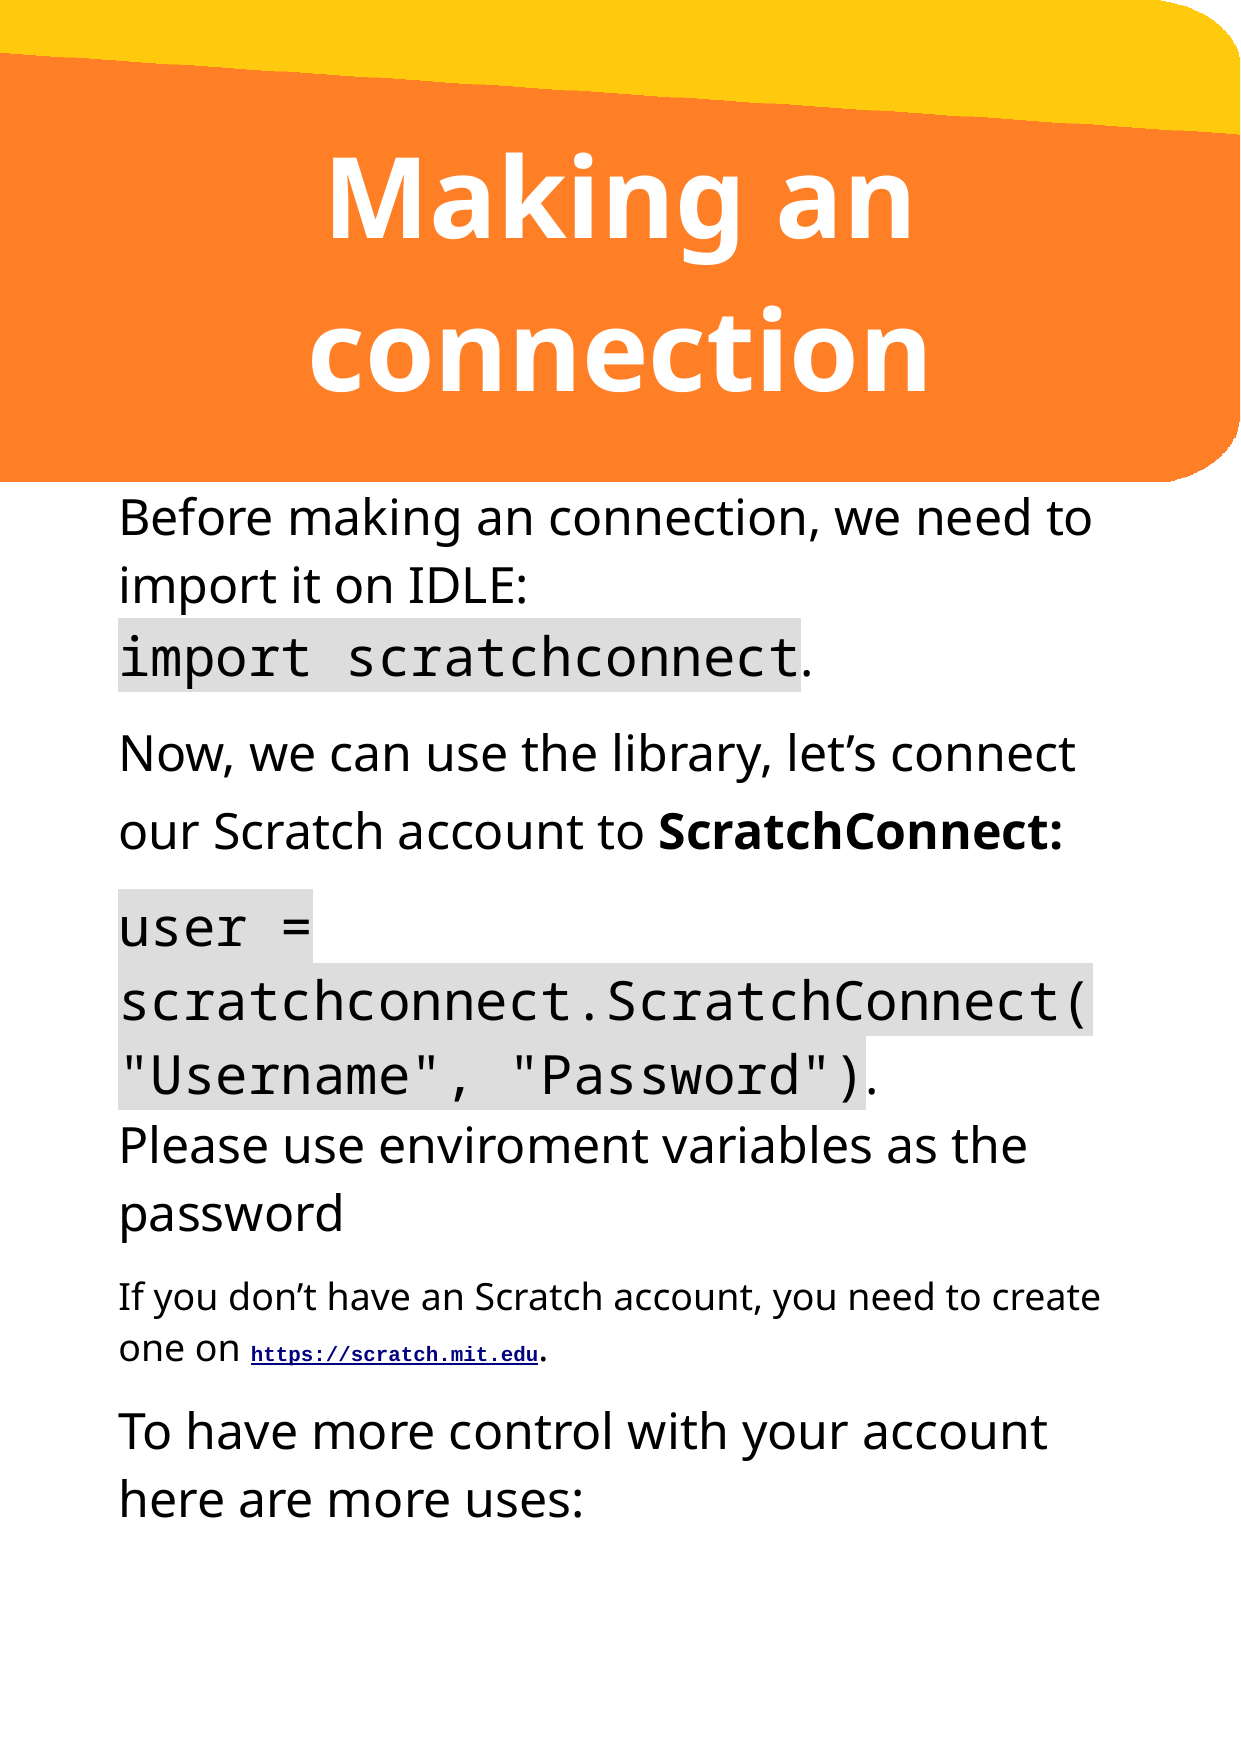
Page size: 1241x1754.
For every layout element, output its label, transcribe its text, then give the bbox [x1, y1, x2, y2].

text import scratchconnect. [118, 618, 1122, 692]
text If you don’t have an Scratch account, you need to create one on https://scratch.mit.edu. [118, 1270, 1122, 1372]
text To have more control with your account here are more uses: [118, 1396, 1122, 1532]
text Now, we can use the library, let’s connect our Scratch account to ScratchConnect: [118, 718, 1122, 864]
text Please use enviroment variables as the password [118, 1110, 1122, 1246]
text user = scratchconnect.ScratchConnect("Username", "Password"). [118, 889, 1122, 1110]
text Before making an connection, we need to import it on IDLE: [118, 482, 1122, 618]
